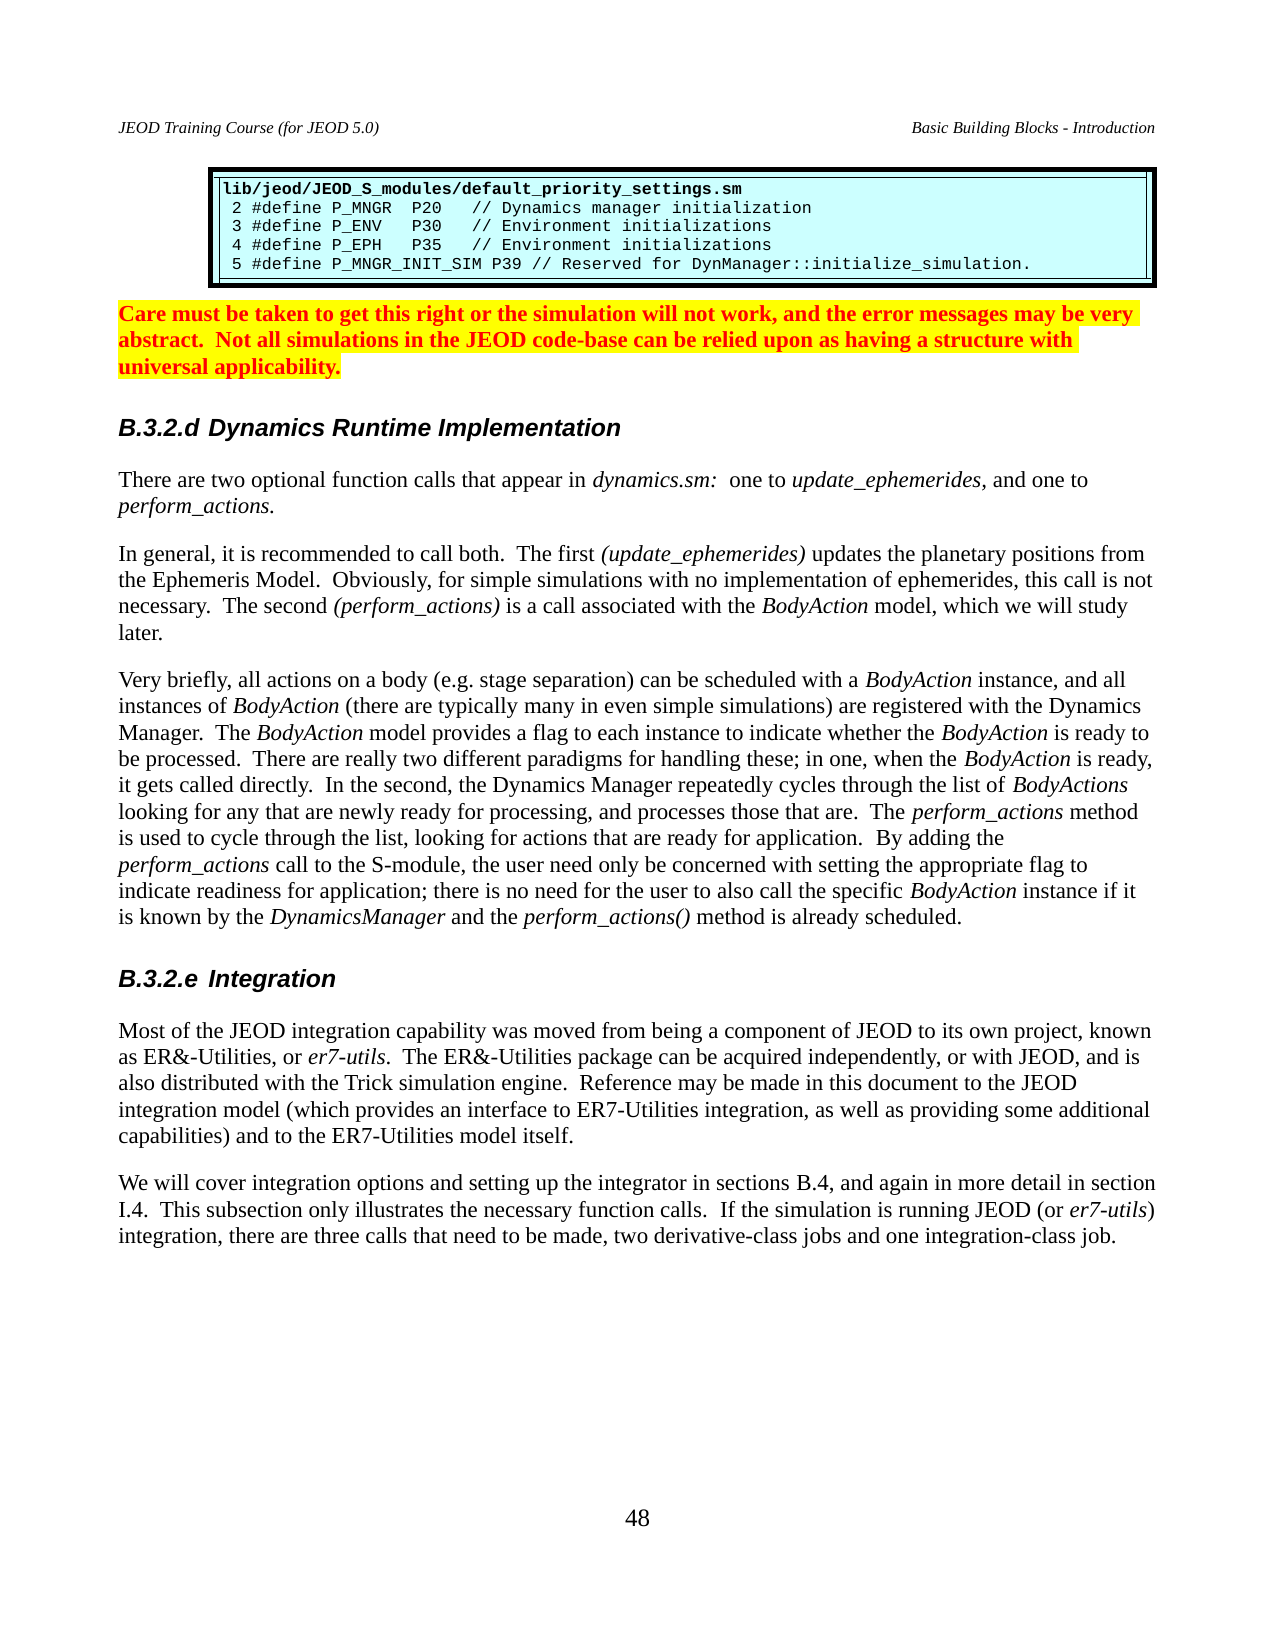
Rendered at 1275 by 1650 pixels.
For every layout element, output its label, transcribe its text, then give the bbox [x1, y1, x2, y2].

text lib/jeod/JEOD_S_modules/default_priority_settings.sm [220, 178, 1146, 186]
text 3 #define P_ENV P30 // Environment initializations [220, 204, 1146, 223]
text [220, 279, 1152, 283]
text 4 #define P_EPH P35 // Environment initializations [220, 223, 1146, 242]
text Care must be taken to get this right or the simulation will not work, and the error messages may be very abstract. Not all simulations in the JEOD code-base can be relied upon as having a structure with universal applicability. [118, 300, 1157, 379]
text Very briefly, all actions on a body (e.g. stage separation) can be scheduled with a BodyAction instance, and all instances of BodyAction (there are typically many in even simple simulations) are registered with the Dynamics Manager. The BodyAction model provides a flag to each instance to indicate whether the BodyAction is ready to be processed. There are really two different paradigms for handling these; in one, when the BodyAction is ready, it gets called directly. In the second, the Dynamics Manager repeatedly cycles through the list of BodyActions looking for any that are newly ready for processing, and processes those that are. The perform_actions method is used to cycle through the list, looking for actions that are ready for application. By adding the perform_actions call to the S-module, the user need only be concerned with setting the appropriate flag to indicate readiness for application; there is no need for the user to also call the specific BodyAction instance if it is known by the DynamicsManager and the perform_actions() method is already scheduled. [118, 666, 1157, 930]
text Most of the JEOD integration capability was moved from being a component of JEOD to its own project, known as ER&-Utilities, or er7-utils. The ER&-Utilities package can be acquired independently, or with JEOD, and is also distributed with the Trick simulation engine. Reference may be made in this document to the JEOD integration model (which provides an interface to ER7-Utilities integration, as well as providing some additional capabilities) and to the ER7-Utilities model itself. [118, 1017, 1157, 1148]
text lib/jeod/JEOD_S_modules/default_priority_settings.sm [213, 172, 1146, 177]
text We will cover integration options and setting up the integrator in sections B.4, and again in more detail in section I.4. This subsection only illustrates the necessary function calls. If the simulation is running JEOD (or er7-utils) integration, there are three calls that need to be made, two derivative-class jobs and one integration-class job. [118, 1169, 1157, 1248]
text In general, it is recommended to call both. The first (update_ephemerides) updates the planetary positions from the Ephemeris Model. Obviously, for simple simulations with no implementation of ephemerides, this call is not necessary. The second (perform_actions) is a call associated with the BodyAction model, which we will study later. [118, 540, 1157, 645]
text 5 #define P_MNGR_INIT_SIM P39 // Reserved for DynManager::initialize_simulation. [220, 242, 1146, 278]
subtitle Dynamics Runtime Implementation [118, 413, 1157, 442]
text There are two optional function calls that appear in dynamics.sm: one to update_ephemerides, and one to perform_actions. [118, 466, 1157, 519]
subtitle Integration [118, 964, 1157, 992]
text 2 #define P_MNGR P20 // Dynamics manager initialization [220, 186, 1146, 204]
